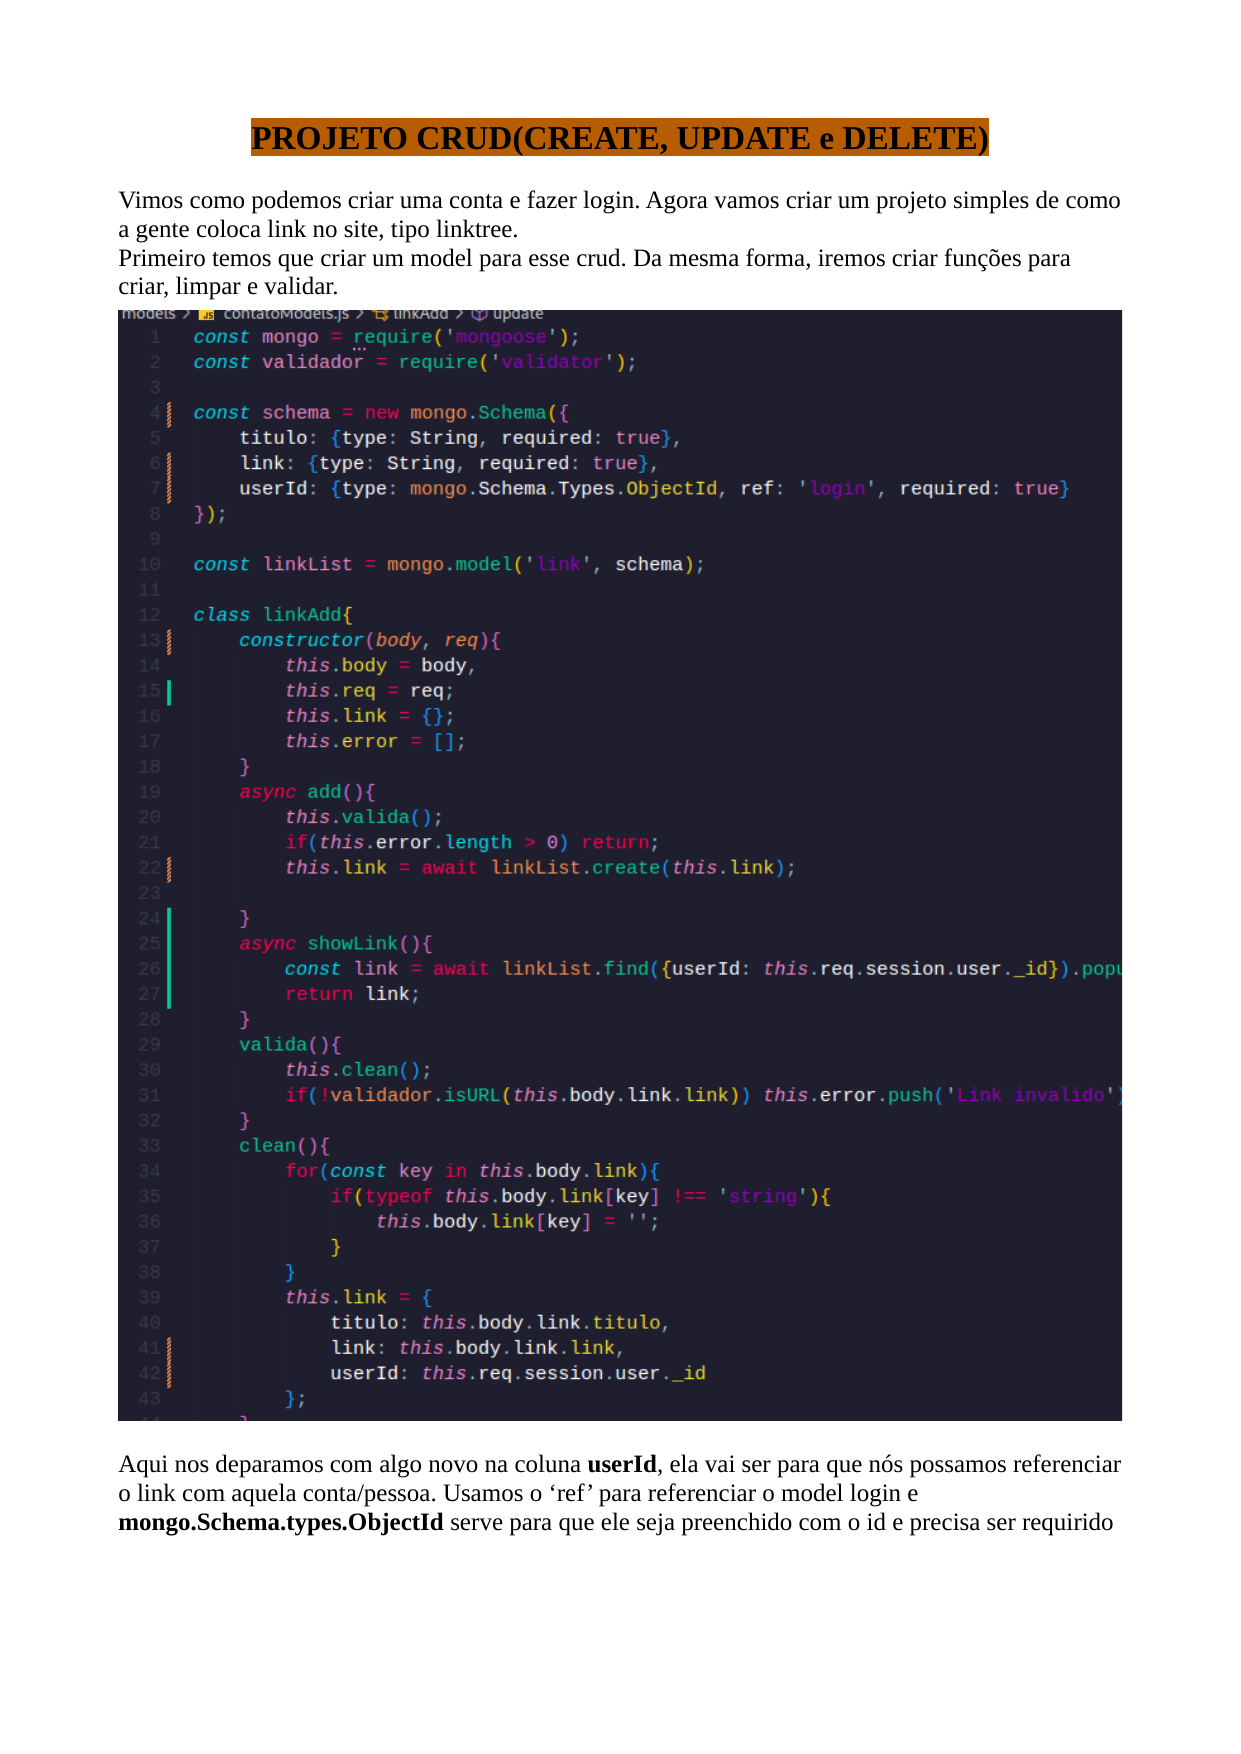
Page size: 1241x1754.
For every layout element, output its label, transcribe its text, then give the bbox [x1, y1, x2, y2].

text PROJETO CRUD(CREATE, UPDATE e DELETE) [118, 118, 1122, 156]
text Primeiro temos que criar um model para esse crud. Da mesma forma, iremos criar funções para criar, limpar e validar. [118, 243, 1122, 300]
text Aqui nos deparamos com algo novo na coluna userId, ela vai ser para que nós possamos referenciar o link com aquela conta/pessoa. Usamos o ‘ref’ para referenciar o model login e mongo.Schema.types.ObjectId serve para que ele seja preenchido com o id e precisa ser requirido [118, 1449, 1122, 1536]
picture [118, 310, 1123, 1421]
text Vimos como podemos criar uma conta e fazer login. Agora vamos criar um projeto simples de como a gente coloca link no site, tipo linktree. [118, 185, 1122, 243]
